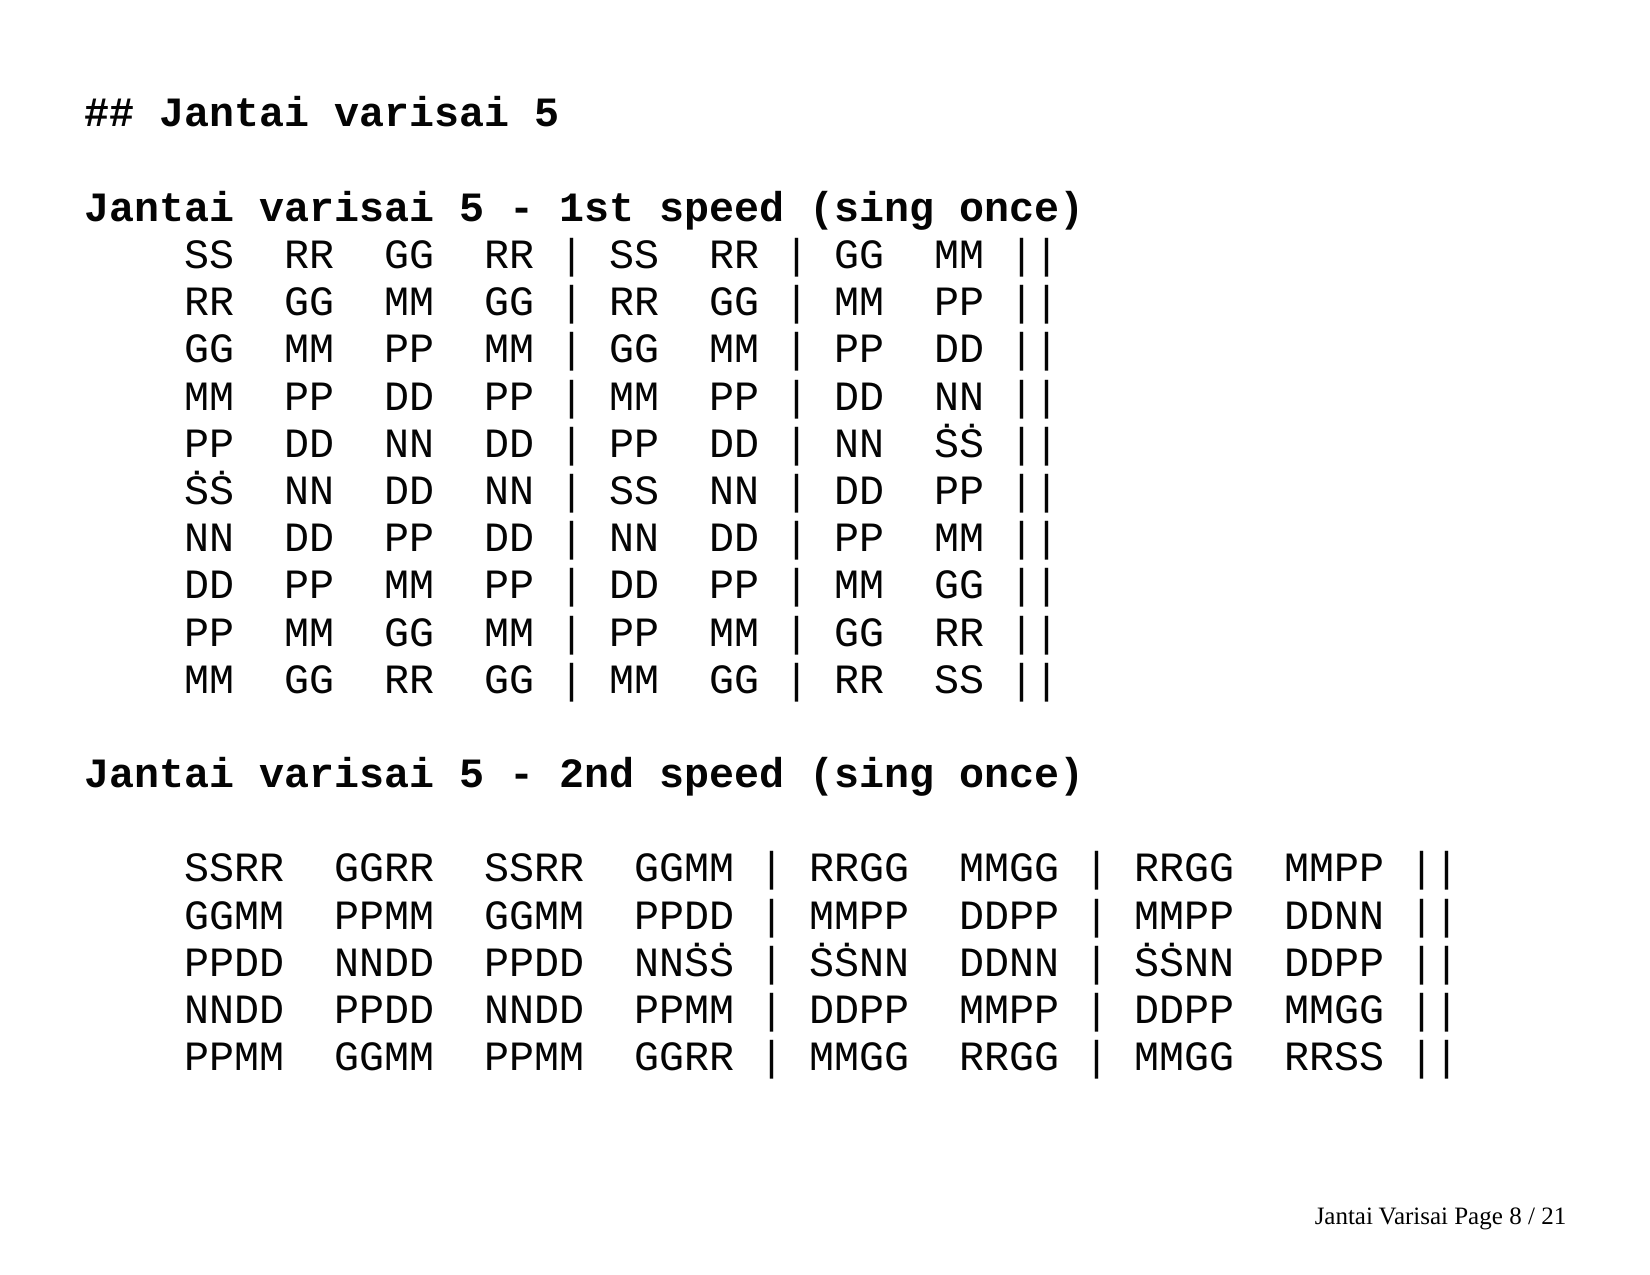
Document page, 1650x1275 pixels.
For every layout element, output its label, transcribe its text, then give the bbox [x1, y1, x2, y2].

text Jantai varisai 5 - 2nd speed (sing once) [84, 753, 1566, 800]
text DD PP MM PP | DD PP | MM GG || [84, 564, 1566, 611]
text MM GG RR GG | MM GG | RR SS || [84, 658, 1566, 706]
text PP MM GG MM | PP MM | GG RR || [84, 611, 1566, 658]
text ## Jantai varisai 5 [84, 92, 1566, 139]
text PPMM GGMM PPMM GGRR | MMGG RRGG | MMGG RRSS || [84, 1036, 1566, 1083]
text MM PP DD PP | MM PP | DD NN || [84, 375, 1566, 422]
text ṠṠ NN DD NN | SS NN | DD PP || [84, 470, 1566, 517]
text SSRR GGRR SSRR GGMM | RRGG MMGG | RRGG MMPP || [84, 847, 1566, 894]
text RR GG MM GG | RR GG | MM PP || [84, 281, 1566, 328]
text SS RR GG RR | SS RR | GG MM || [84, 234, 1566, 281]
text GG MM PP MM | GG MM | PP DD || [84, 328, 1566, 375]
text NN DD PP DD | NN DD | PP MM || [84, 517, 1566, 564]
text GGMM PPMM GGMM PPDD | MMPP DDPP | MMPP DDNN || [84, 894, 1566, 942]
text Jantai varisai 5 - 1st speed (sing once) [84, 187, 1566, 234]
text PP DD NN DD | PP DD | NN ṠṠ || [84, 422, 1566, 470]
text NNDD PPDD NNDD PPMM | DDPP MMPP | DDPP MMGG || [84, 989, 1566, 1036]
text PPDD NNDD PPDD NNṠṠ | ṠṠNN DDNN | ṠṠNN DDPP || [84, 942, 1566, 989]
